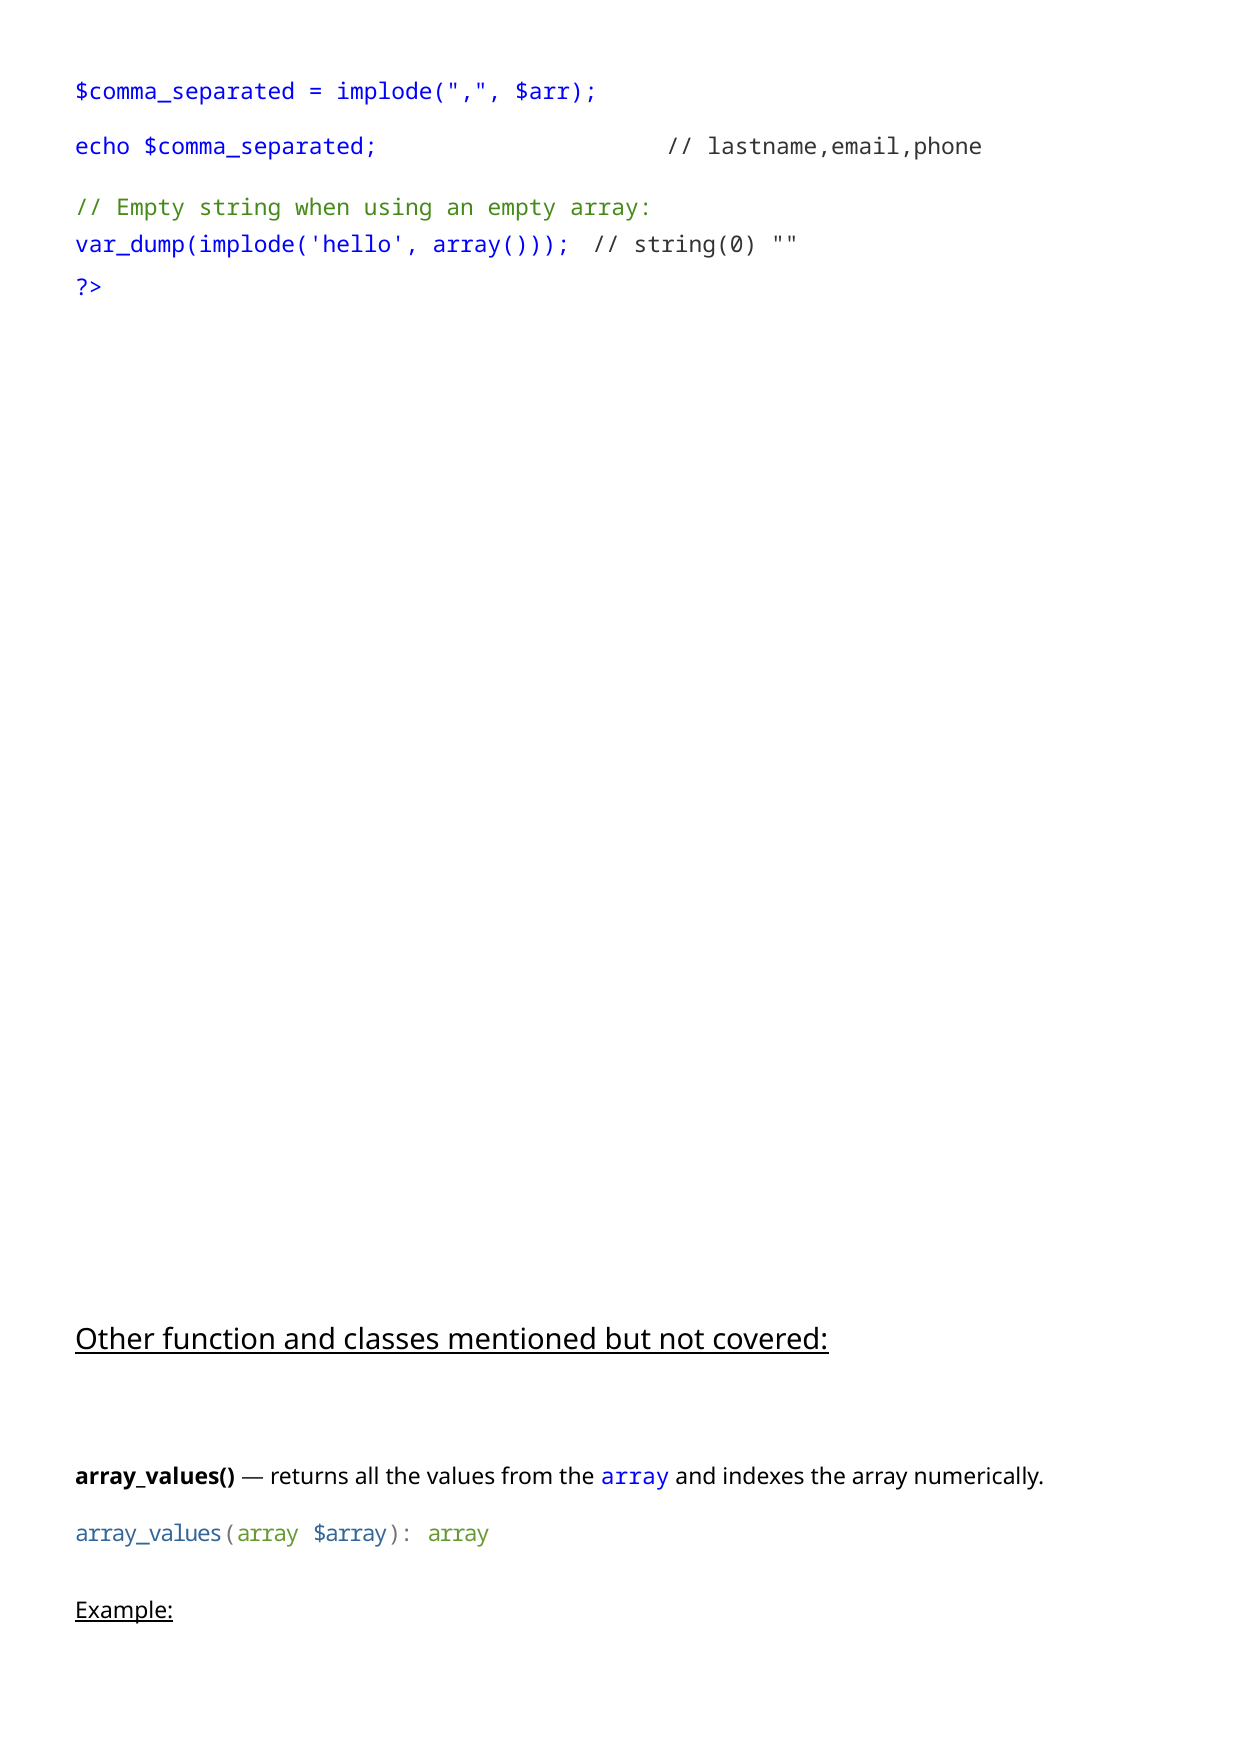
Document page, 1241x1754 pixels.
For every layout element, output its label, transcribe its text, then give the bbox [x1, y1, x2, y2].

text Example: [75, 1594, 1166, 1625]
text $comma_separated = implode(",", $arr); [75, 75, 1166, 106]
text ?> [75, 271, 1166, 302]
text echo $comma_separated; // lastname,email,phone [75, 130, 1166, 161]
text array_values() — returns all the values from the array and indexes the array numerically. [75, 1459, 1166, 1491]
text var_dump(implode('hello', array())); // string(0) "" [75, 228, 1166, 259]
text // Empty string when using an empty array: [75, 191, 1166, 222]
text array_values(array $array): array [75, 1517, 1166, 1548]
text Other function and classes mentioned but not covered: [75, 1318, 1166, 1358]
